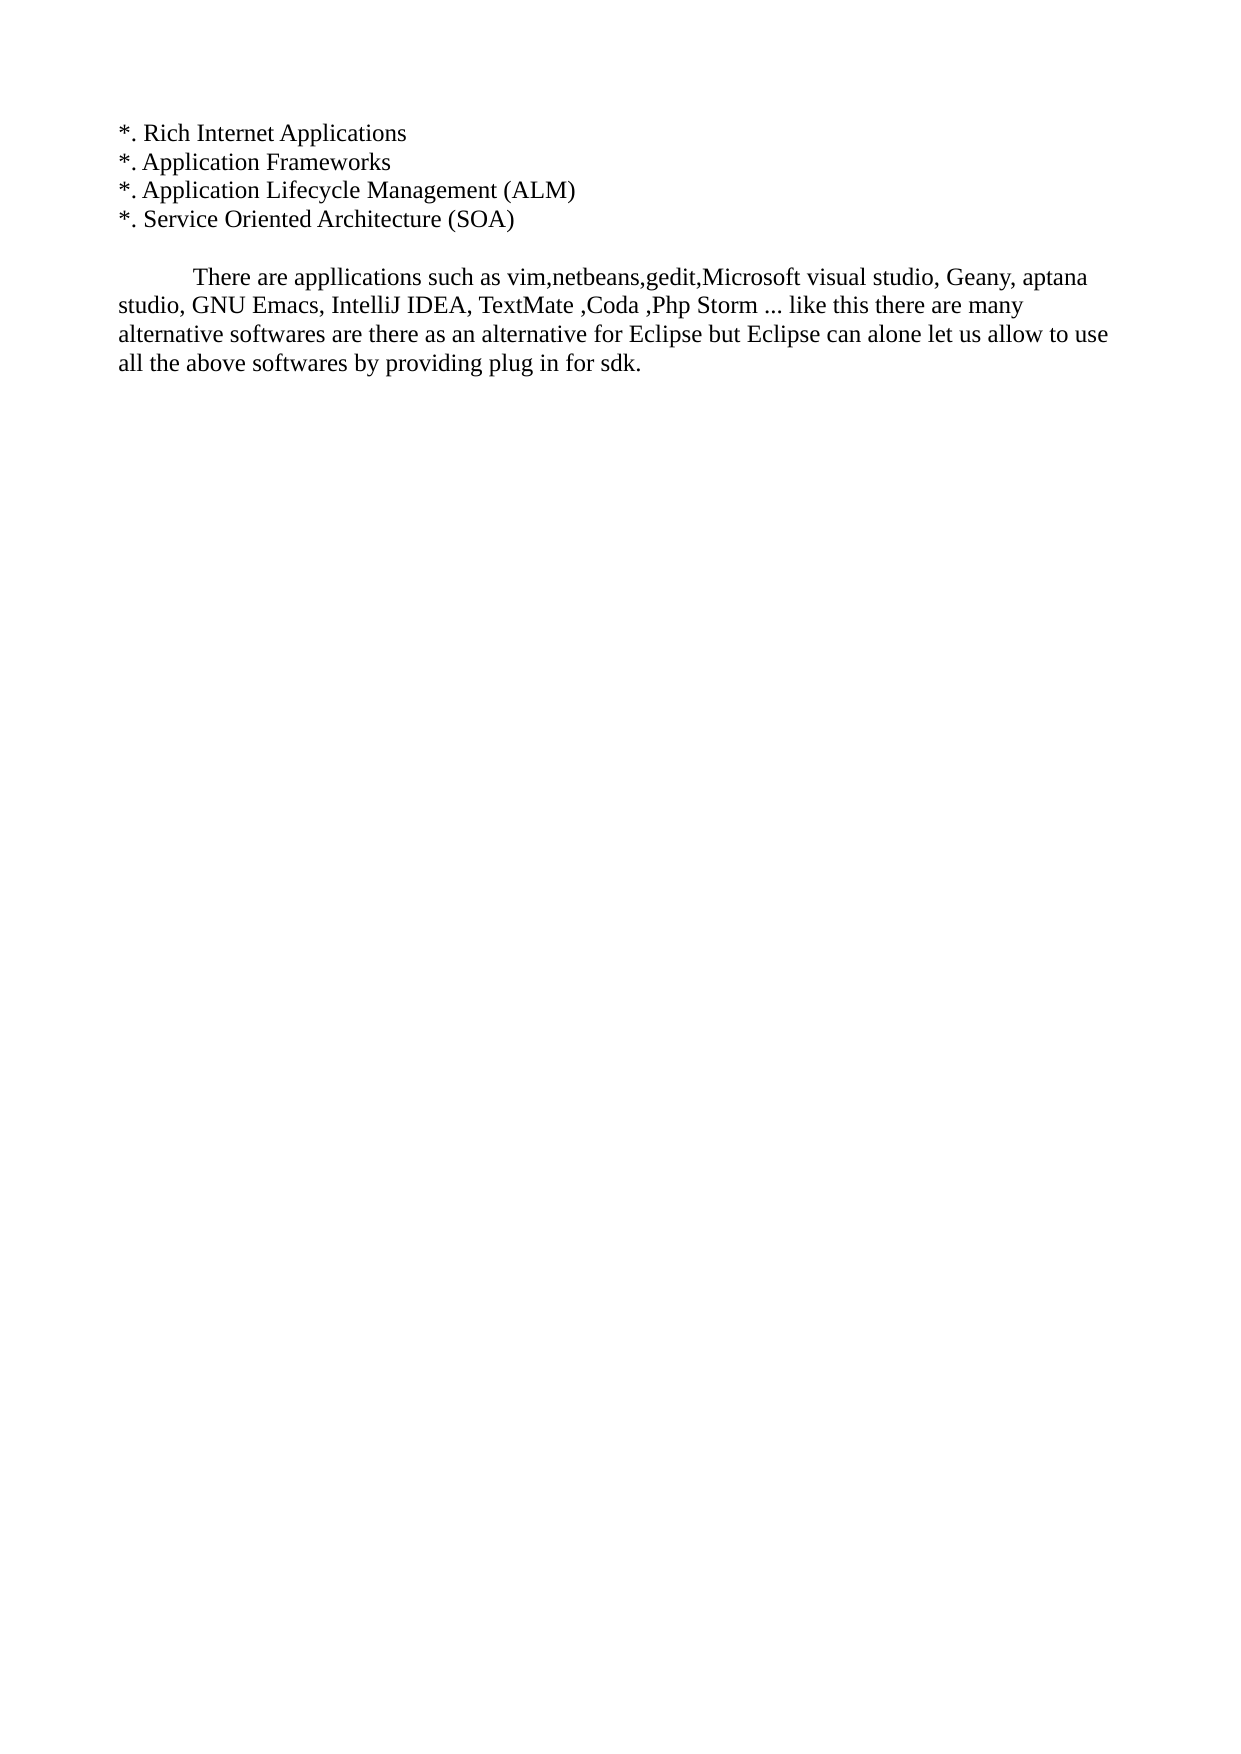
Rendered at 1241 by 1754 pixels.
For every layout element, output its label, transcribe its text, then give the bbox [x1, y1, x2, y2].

text *. Application Lifecycle Management (ALM) [118, 176, 1122, 204]
text *. Service Oriented Architecture (SOA) [118, 204, 1122, 233]
text There are appllications such as vim,netbeans,gedit,Microsoft visual studio, Geany, aptana studio, GNU Emacs, IntelliJ IDEA, TextMate ,Coda ,Php Storm ... like this there are many alternative softwares are there as an alternative for Eclipse but Eclipse can alone let us allow to use all the above softwares by providing plug in for sdk. [118, 262, 1122, 377]
text *. Application Frameworks [118, 147, 1122, 176]
text *. Rich Internet Applications [118, 118, 1122, 147]
